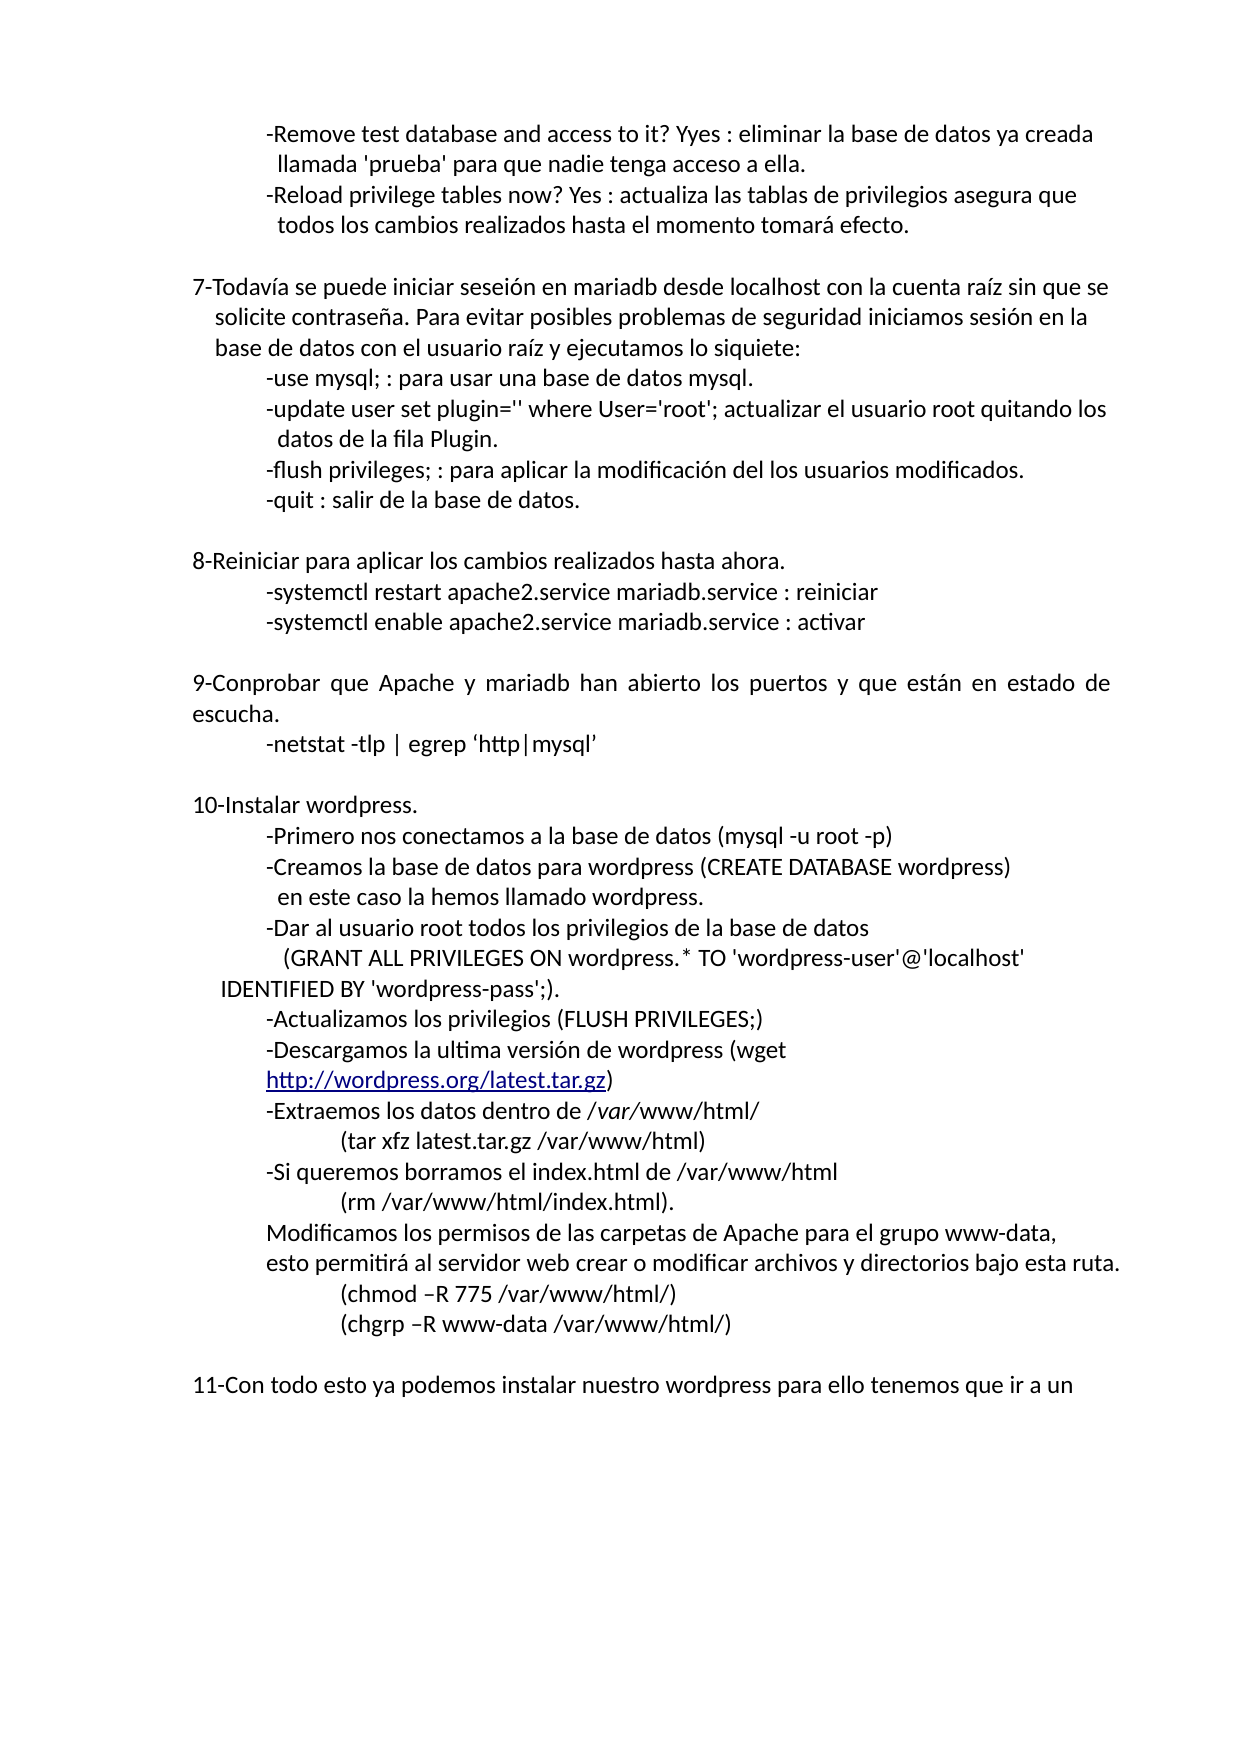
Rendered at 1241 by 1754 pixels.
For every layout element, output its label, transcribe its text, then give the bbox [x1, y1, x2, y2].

text 10-Instalar wordpress. [118, 789, 1122, 820]
text -Remove test database and access to it? Yyes : eliminar la base de datos ya creada [118, 118, 1122, 149]
text (chmod –R 775 /var/www/html/) [118, 1278, 1122, 1308]
text -systemctl enable apache2.service mariadb.service : activar [118, 606, 1122, 637]
text -flush privileges; : para aplicar la modificación del los usuarios modificados. [118, 454, 1122, 484]
text -Extraemos los datos dentro de /var/www/html/ [118, 1095, 1122, 1125]
text 7-Todavía se puede iniciar seseión en mariadb desde localhost con la cuenta raíz sin que se [118, 271, 1122, 301]
text todos los cambios realizados hasta el momento tomará efecto. [118, 210, 1122, 240]
text 9-Conprobar que Apache y mariadb han abierto los puertos y que están en estado de escucha. [118, 667, 1122, 728]
text -quit : salir de la base de datos. [118, 484, 1122, 515]
text datos de la fila Plugin. [118, 423, 1122, 454]
text solicite contraseña. Para evitar posibles problemas de seguridad iniciamos sesión en la [118, 301, 1122, 332]
text (GRANT ALL PRIVILEGES ON wordpress.* TO 'wordpress-user'@'localhost' IDENTIFIED BY 'wordpress-pass';). [118, 942, 1122, 1003]
text -update user set plugin='' where User='root'; actualizar el usuario root quitando los [118, 393, 1122, 423]
text -Dar al usuario root todos los privilegios de la base de datos [118, 912, 1122, 942]
text (chgrp –R www-data /var/www/html/) [118, 1308, 1122, 1339]
text llamada 'prueba' para que nadie tenga acceso a ella. [118, 149, 1122, 179]
text -netstat -tlp | egrep ‘http|mysql’ [118, 728, 1122, 759]
text 11-Con todo esto ya podemos instalar nuestro wordpress para ello tenemos que ir a un [118, 1369, 1122, 1400]
text (rm /var/www/html/index.html). [118, 1186, 1122, 1217]
text esto permitirá al servidor web crear o modificar archivos y directorios bajo esta ruta. [118, 1247, 1122, 1278]
text en este caso la hemos llamado wordpress. [118, 881, 1122, 912]
text -Descargamos la ultima versión de wordpress (wget http://wordpress.org/latest.tar.gz) [118, 1034, 1122, 1095]
text base de datos con el usuario raíz y ejecutamos lo siquiete: [118, 332, 1122, 362]
text -Primero nos conectamos a la base de datos (mysql -u root -p) [118, 820, 1122, 851]
text (tar xfz latest.tar.gz /var/www/html) [118, 1125, 1122, 1156]
text Modificamos los permisos de las carpetas de Apache para el grupo www-data, [118, 1217, 1122, 1247]
text -use mysql; : para usar una base de datos mysql. [118, 362, 1122, 393]
text -Actualizamos los privilegios (FLUSH PRIVILEGES;) [118, 1003, 1122, 1034]
text -systemctl restart apache2.service mariadb.service : reiniciar [118, 576, 1122, 606]
text 8-Reiniciar para aplicar los cambios realizados hasta ahora. [118, 545, 1122, 576]
text -Creamos la base de datos para wordpress (CREATE DATABASE wordpress) [118, 851, 1122, 881]
text -Si queremos borramos el index.html de /var/www/html [118, 1156, 1122, 1186]
text -Reload privilege tables now? Yes : actualiza las tablas de privilegios asegura que [118, 179, 1122, 210]
